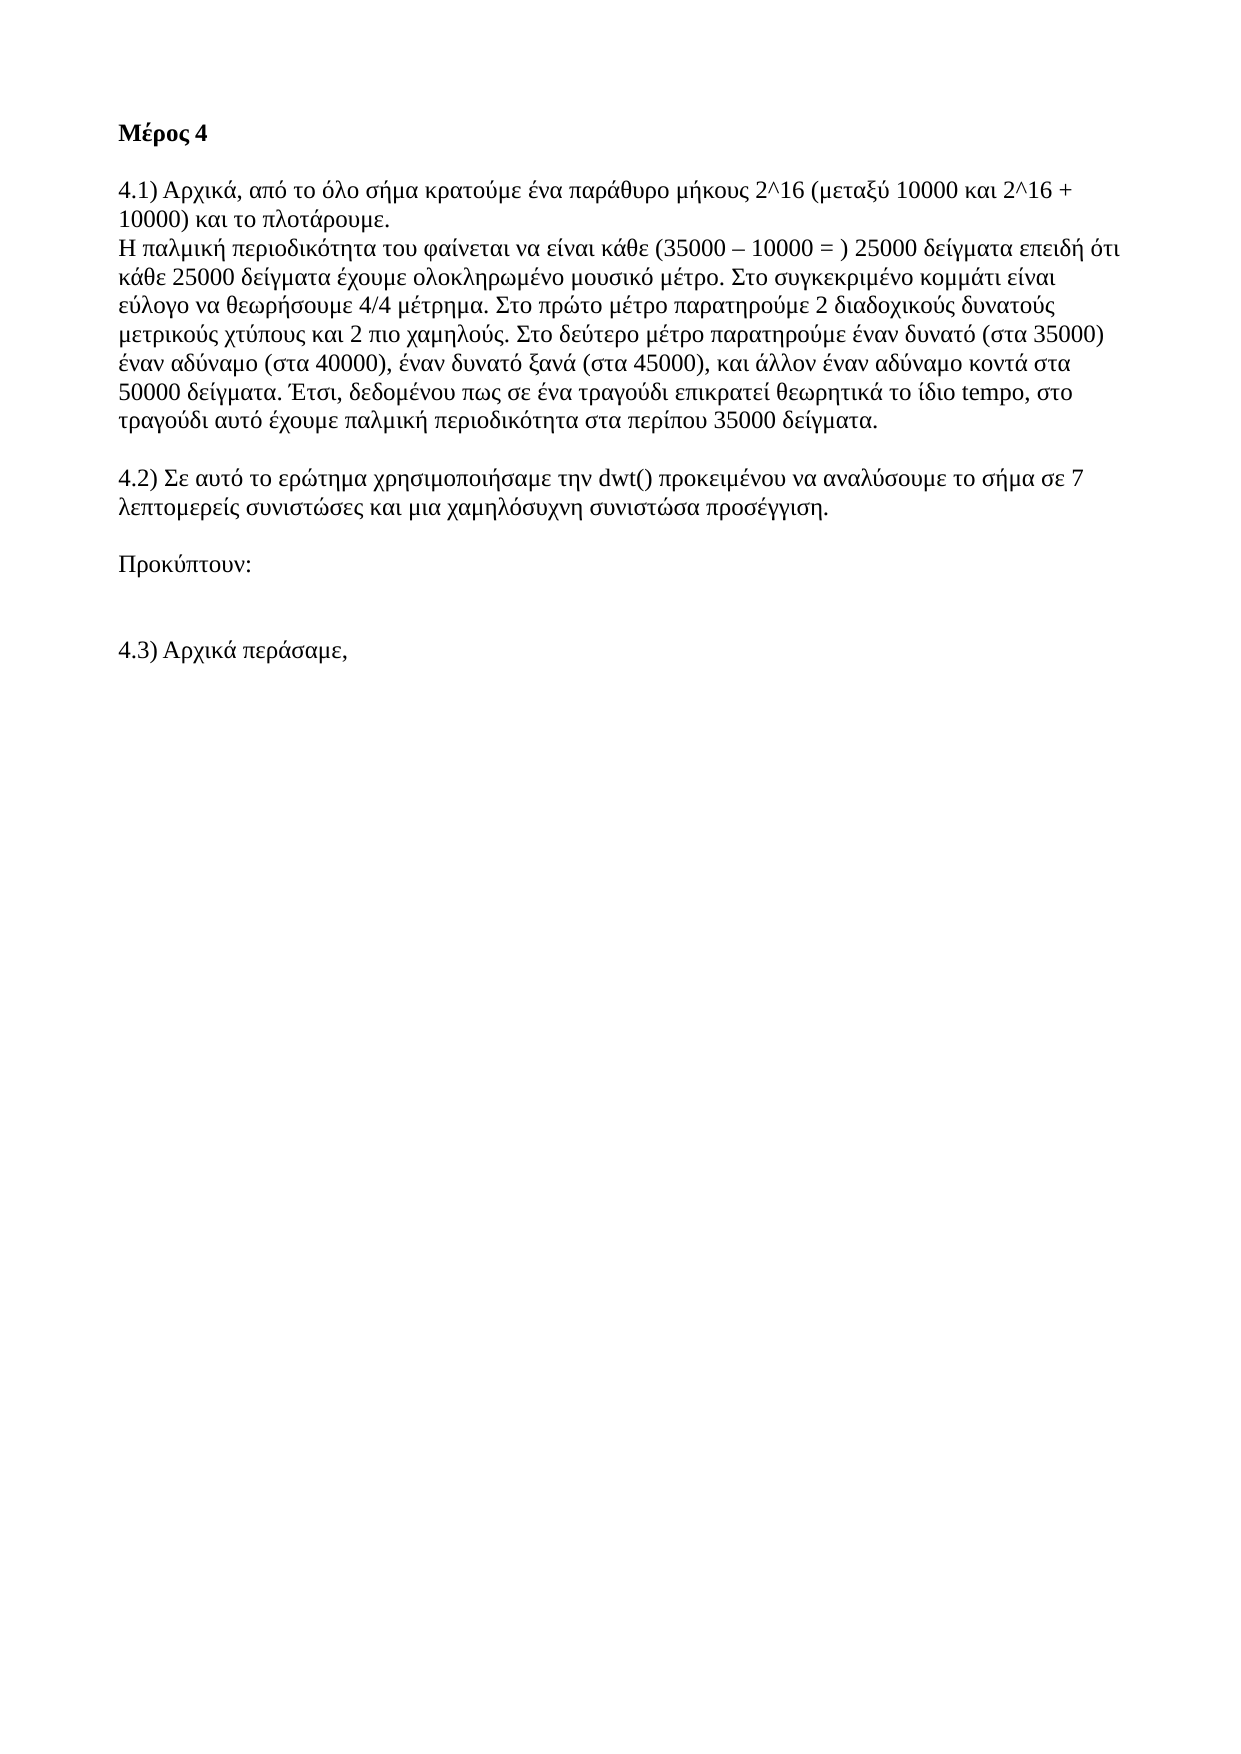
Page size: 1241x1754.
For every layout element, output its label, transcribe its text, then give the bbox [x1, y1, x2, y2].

text 4.2) Σε αυτό το ερώτημα χρησιμοποιήσαμε την dwt() προκειμένου να αναλύσουμε το σήμα σε 7 λεπτομερείς συνιστώσες και μια χαμηλόσυχνη συνιστώσα προσέγγιση. [118, 463, 1122, 521]
text 4.1) Αρχικά, από το όλο σήμα κρατούμε ένα παράθυρο μήκους 2^16 (μεταξύ 10000 και 2^16 + 10000) και το πλοτάρουμε. [118, 176, 1122, 233]
text Η παλμική περιοδικότητα του φαίνεται να είναι κάθε (35000 – 10000 = ) 25000 δείγματα επειδή ότι κάθε 25000 δείγματα έχουμε ολοκληρωμένο μουσικό μέτρο. Στο συγκεκριμένο κομμάτι είναι εύλογο να θεωρήσουμε 4/4 μέτρημα. Στο πρώτο μέτρο παρατηρούμε 2 διαδοχικούς δυνατούς μετρικούς χτύπους και 2 πιο χαμηλούς. Στο δεύτερο μέτρο παρατηρούμε έναν δυνατό (στα 35000) έναν αδύναμο (στα 40000), έναν δυνατό ξανά (στα 45000), και άλλον έναν αδύναμο κοντά στα 50000 δείγματα. Έτσι, δεδομένου πως σε ένα τραγούδι επικρατεί θεωρητικά το ίδιο tempo, στο τραγούδι αυτό έχουμε παλμική περιοδικότητα στα περίπου 35000 δείγματα. [118, 233, 1122, 434]
text Μέρος 4 [118, 118, 1122, 147]
text Προκύπτουν: [118, 549, 1122, 578]
text 4.3) Αρχικά περάσαμε, [118, 636, 1122, 664]
